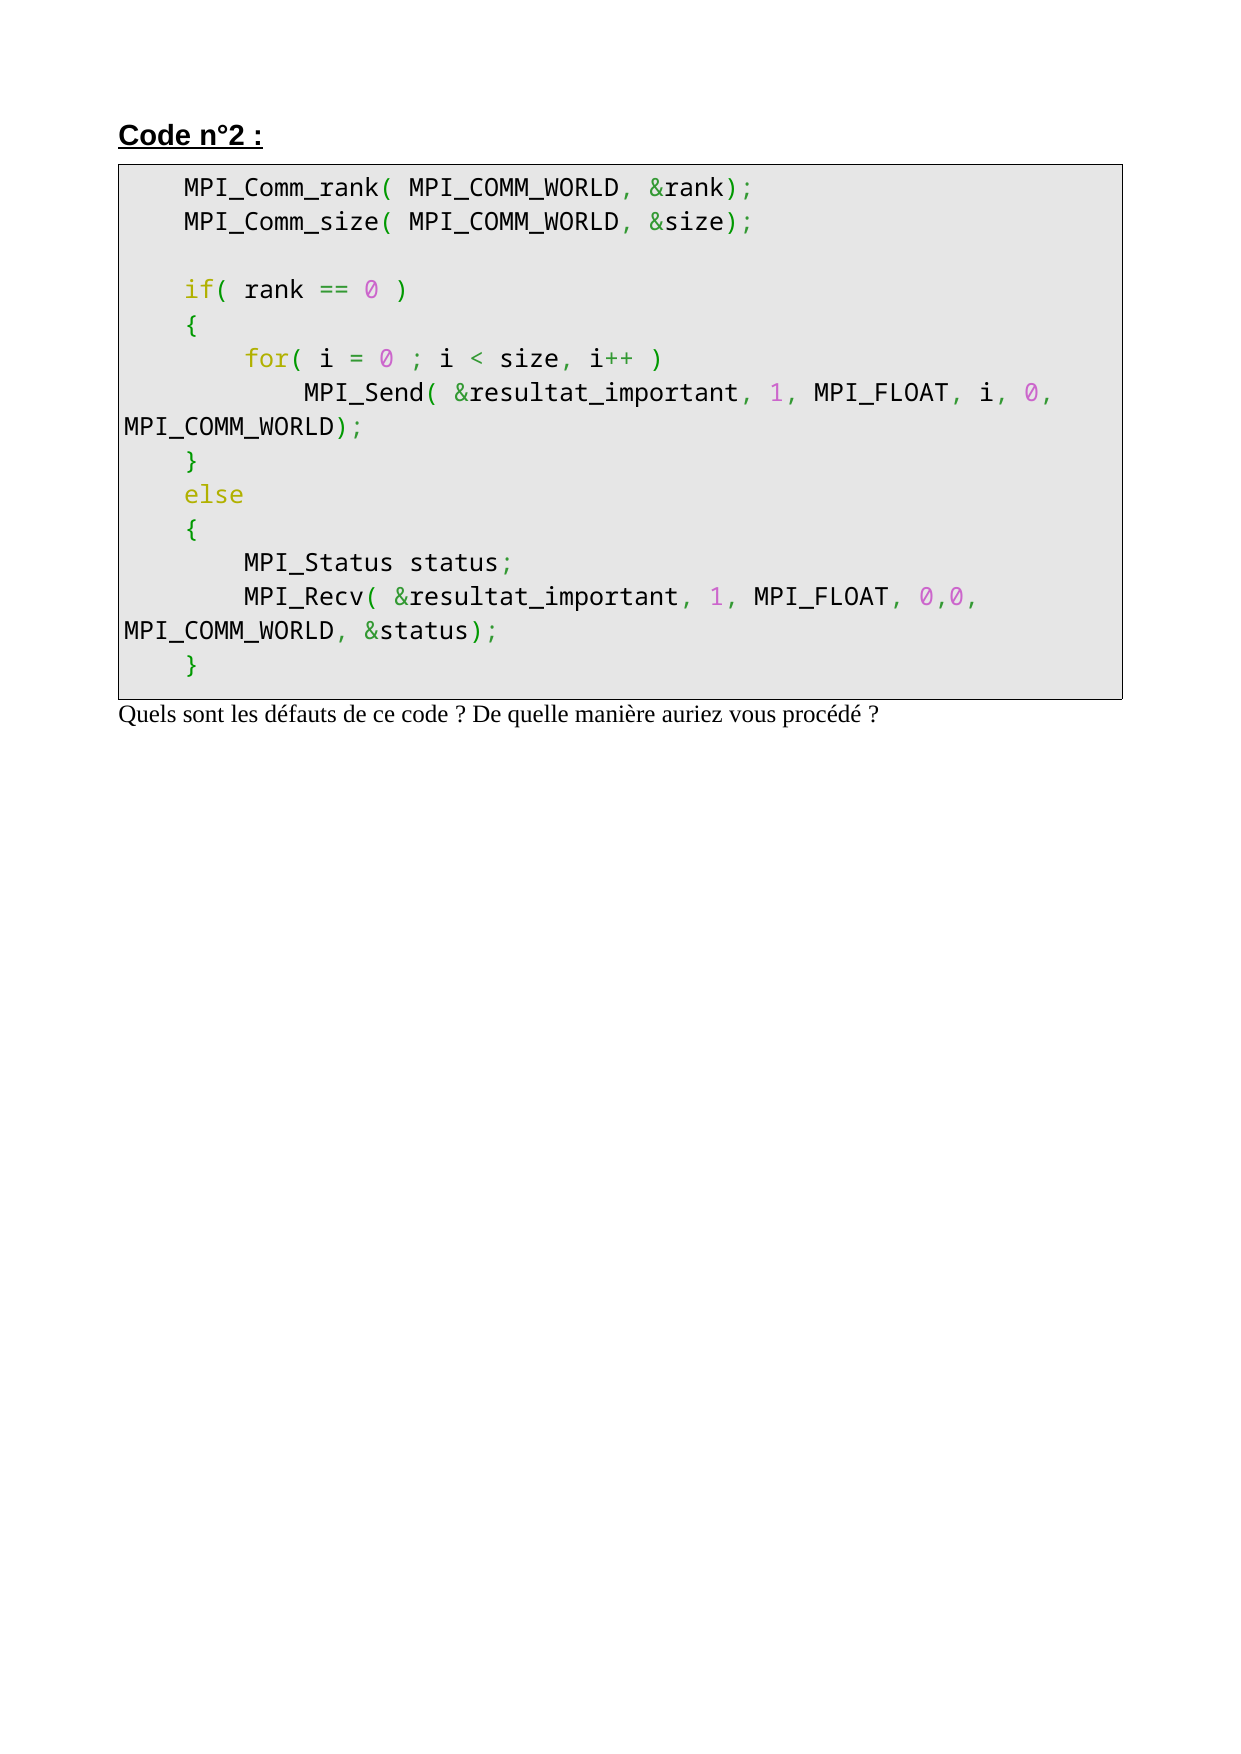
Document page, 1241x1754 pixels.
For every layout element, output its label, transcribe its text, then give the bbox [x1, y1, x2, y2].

text Quels sont les défauts de ce code ? De quelle manière auriez vous procédé ? [118, 700, 1122, 757]
table_header MPI_Comm_rank( MPI_COMM_WORLD, &rank); MPI_Comm_size( MPI_COMM_WORLD, &size); if( rank == 0 ) { for( i = 0 ; i < size, i++ ) MPI_Send( &resultat_important, 1, MPI_FLOAT, i, 0, MPI_COMM_WORLD); } else { MPI_Status status; MPI_Recv( &resultat_important, 1, MPI_FLOAT, 0,0, MPI_COMM_WORLD, &status); } [119, 165, 1122, 699]
subtitle Code n°2 : [118, 118, 1122, 152]
